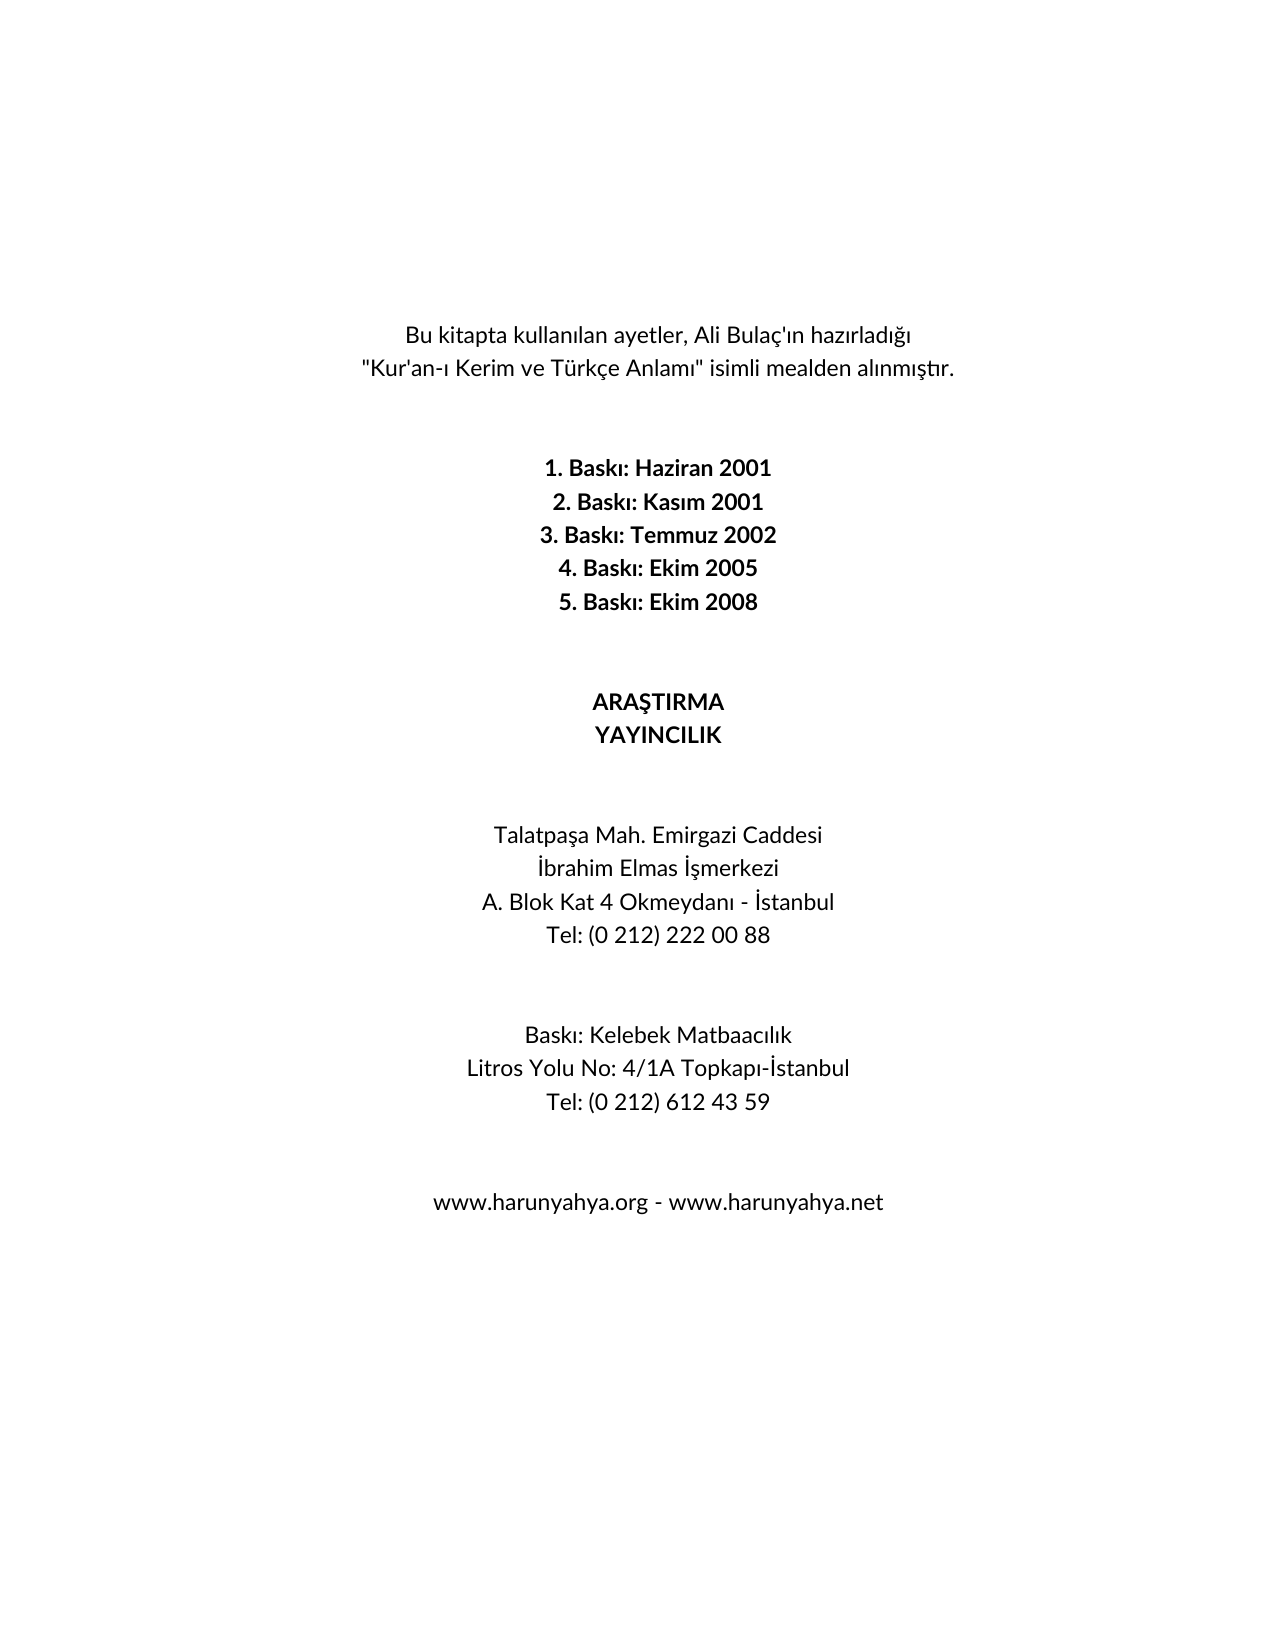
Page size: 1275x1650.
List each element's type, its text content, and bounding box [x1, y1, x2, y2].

text www.harunyahya.org - www.harunyahya.net [187, 1183, 1070, 1217]
text İbrahim Elmas İşmerkezi [187, 850, 1070, 883]
text ARAŞTIRMA [187, 683, 1070, 717]
text A. Blok Kat 4 Okmeydanı - İstanbul [187, 883, 1070, 917]
text Litros Yolu No: 4/1A Topkapı-İstanbul [187, 1050, 1070, 1083]
text Talatpaşa Mah. Emirgazi Caddesi [187, 817, 1070, 850]
text 4. Baskı: Ekim 2005 [187, 550, 1070, 583]
text "Kur'an-ı Kerim ve Türkçe Anlamı" isimli mealden alınmıştır. [187, 350, 1070, 383]
text 5. Baskı: Ekim 2008 [187, 583, 1070, 617]
text 3. Baskı: Temmuz 2002 [187, 517, 1070, 550]
text YAYINCILIK [187, 717, 1070, 750]
text 2. Baskı: Kasım 2001 [187, 483, 1070, 517]
text Tel: (0 212) 222 00 88 [187, 917, 1070, 950]
text Tel: (0 212) 612 43 59 [187, 1083, 1070, 1117]
text Bu kitapta kullanılan ayetler, Ali Bulaç'ın hazırladığı [187, 317, 1070, 350]
text Baskı: Kelebek Matbaacılık [187, 1017, 1070, 1050]
text 1. Baskı: Haziran 2001 [187, 450, 1070, 483]
